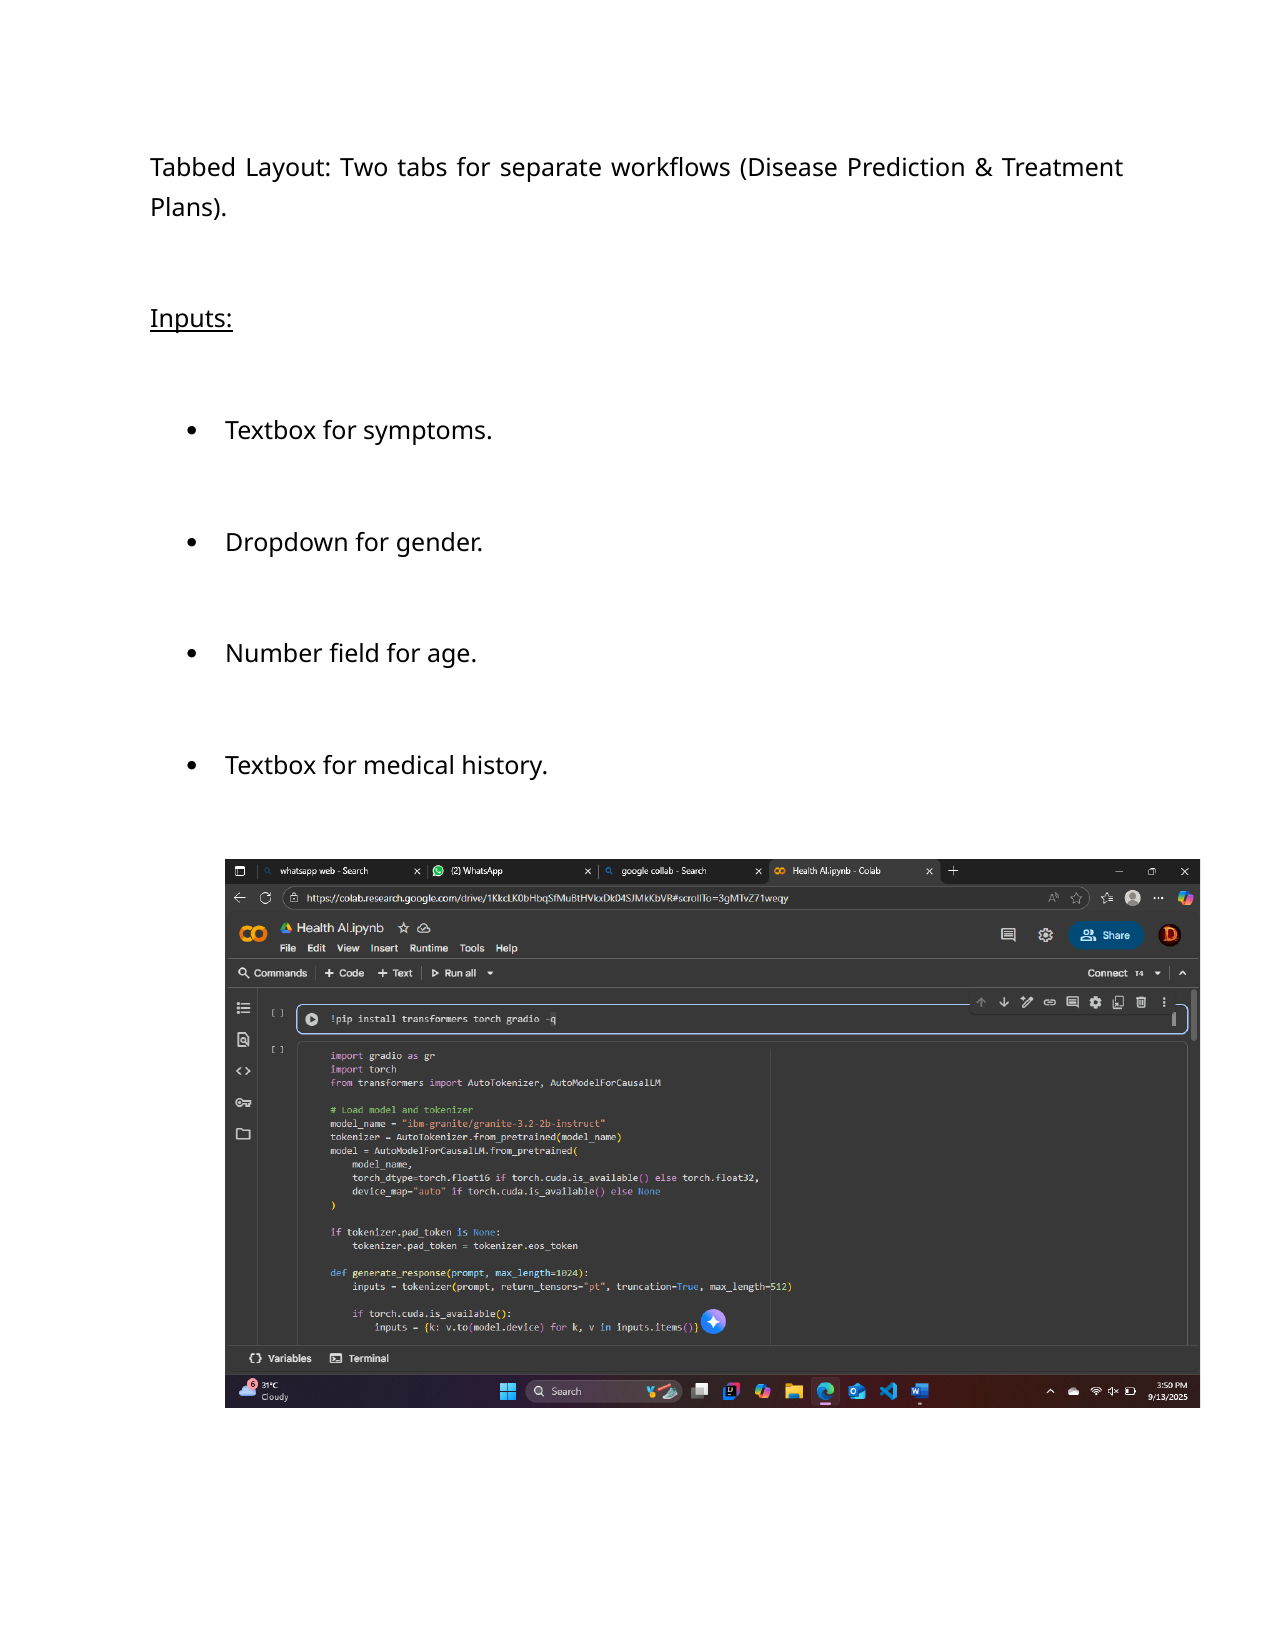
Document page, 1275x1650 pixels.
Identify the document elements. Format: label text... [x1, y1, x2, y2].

list Textbox for medical history. [187, 747, 1125, 782]
text Inputs: [150, 301, 1125, 335]
text Tabbed Layout: Two tabs for separate workflows (Disease Prediction & Treatment Plans). [150, 150, 1125, 223]
list Textbox for symptoms. [187, 412, 1125, 447]
list Number field for age. [187, 636, 1125, 670]
list Dropdown for gender. [187, 524, 1125, 558]
